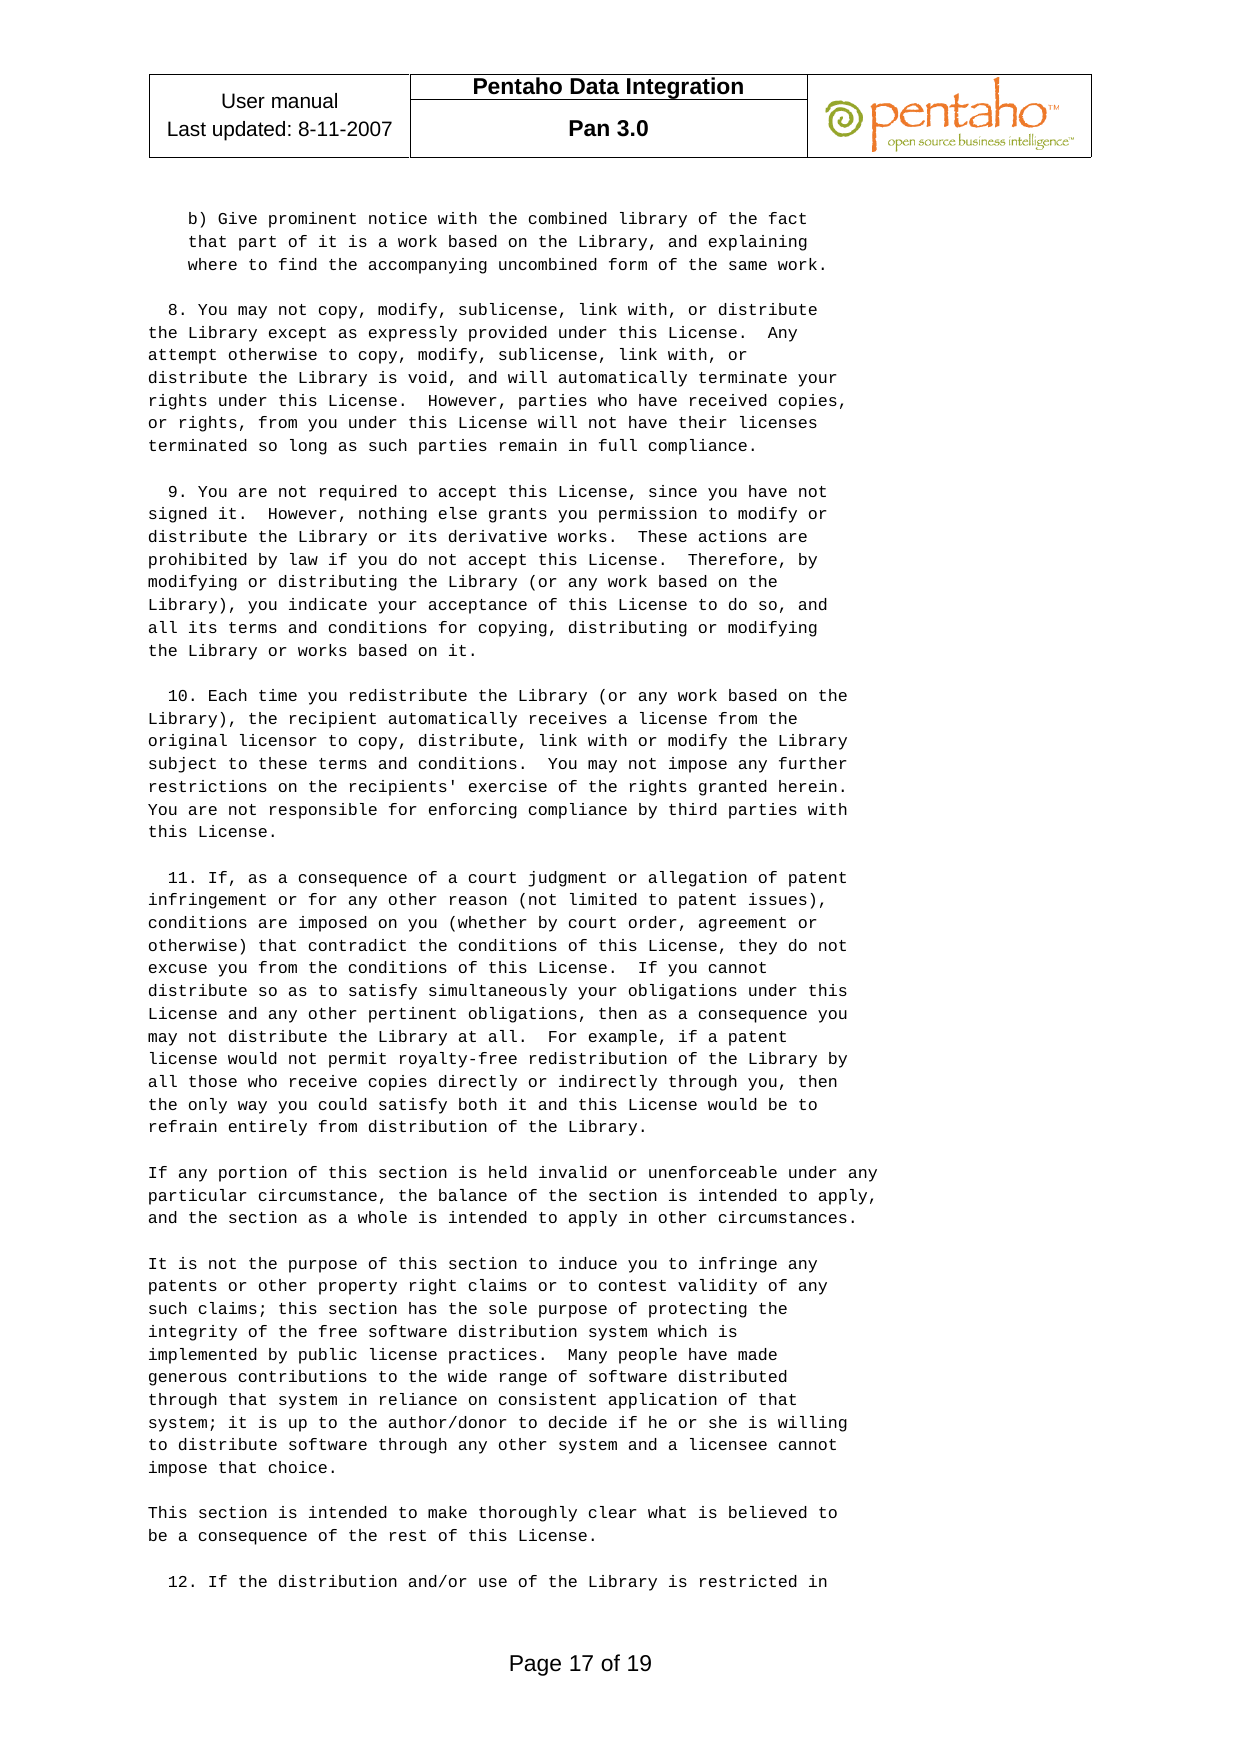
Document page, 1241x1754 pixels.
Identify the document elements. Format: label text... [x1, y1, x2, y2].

text b) Give prominent notice with the combined library of the fact that part of it is a work based on the Library, and explaining where to find the accompanying uncombined form of the same work. 8. You may not copy, modify, sublicense, link with, or distribute the Library except as expressly provided under this License. Any attempt otherwise to copy, modify, sublicense, link with, or distribute the Library is void, and will automatically terminate your rights under this License. However, parties who have received copies, or rights, from you under this License will not have their licenses terminated so long as such parties remain in full compliance. 9. You are not required to accept this License, since you have not signed it. However, nothing else grants you permission to modify or distribute the Library or its derivative works. These actions are prohibited by law if you do not accept this License. Therefore, by modifying or distributing the Library (or any work based on the Library), you indicate your acceptance of this License to do so, and all its terms and conditions for copying, distributing or modifying the Library or works based on it. 10. Each time you redistribute the Library (or any work based on the Library), the recipient automatically receives a license from the original licensor to copy, distribute, link with or modify the Library subject to these terms and conditions. You may not impose any further restrictions on the recipients' exercise of the rights granted herein. You are not responsible for enforcing compliance by third parties with this License. 11. If, as a consequence of a court judgment or allegation of patent infringement or for any other reason (not limited to patent issues), conditions are imposed on you (whether by court order, agreement or otherwise) that contradict the conditions of this License, they do not excuse you from the conditions of this License. If you cannot distribute so as to satisfy simultaneously your obligations under this License and any other pertinent obligations, then as a consequence you may not distribute the Library at all. For example, if a patent license would not permit royalty-free redistribution of the Library by all those who receive copies directly or indirectly through you, then the only way you could satisfy both it and this License would be to refrain entirely from distribution of the Library. If any portion of this section is held invalid or unenforceable under any particular circumstance, the balance of the section is intended to apply, and the section as a whole is intended to apply in other circumstances. It is not the purpose of this section to induce you to infringe any patents or other property right claims or to contest validity of any such claims; this section has the sole purpose of protecting the integrity of the free software distribution system which is implemented by public license practices. Many people have made generous contributions to the wide range of software distributed through that system in reliance on consistent application of that system; it is up to the author/donor to decide if he or she is willing to distribute software through any other system and a licensee cannot impose that choice. This section is intended to make thoroughly clear what is believed to be a consequence of the rest of this License. 12. If the distribution and/or use of the Library is restricted in [148, 188, 1092, 1592]
